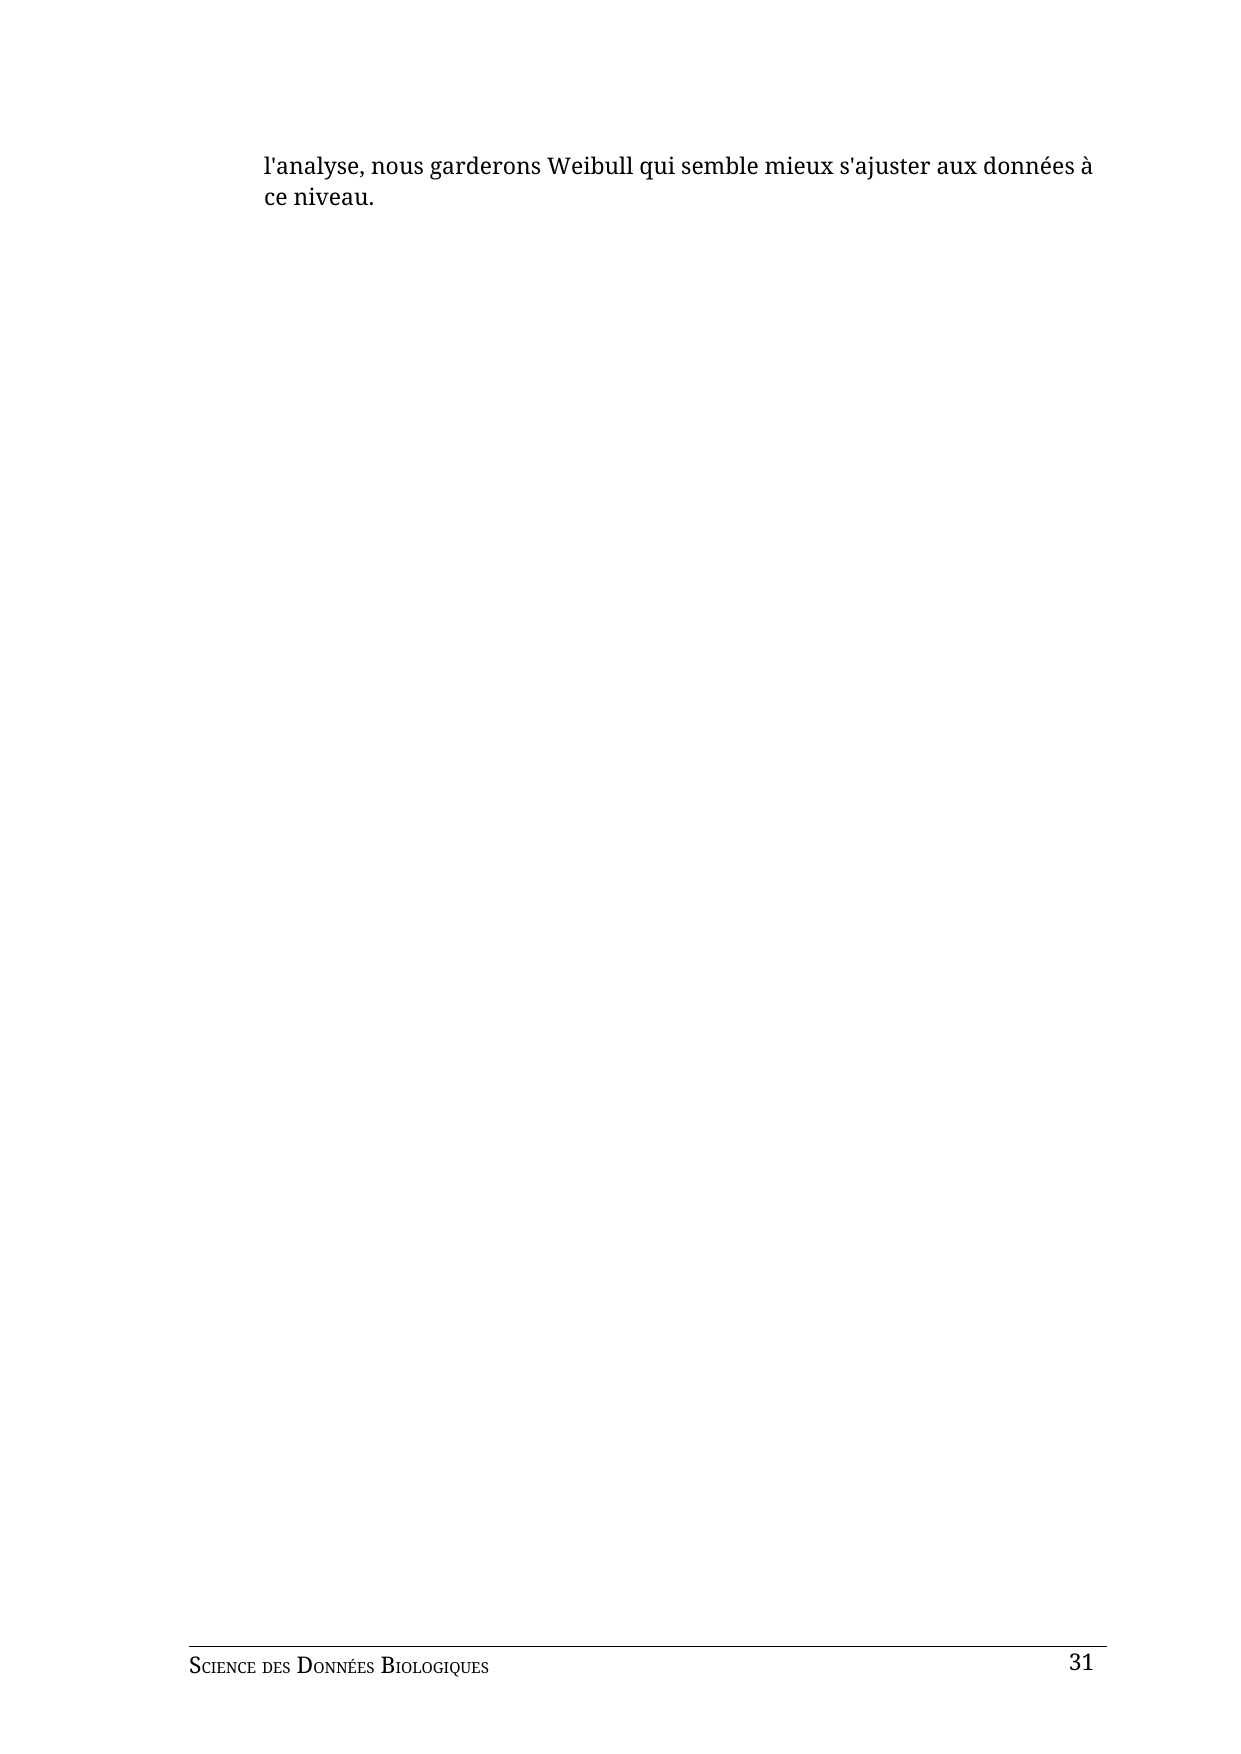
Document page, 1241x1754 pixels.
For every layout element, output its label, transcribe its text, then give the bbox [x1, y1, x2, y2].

text l'analyse, nous garderons Weibull qui semble mieux s'ajuster aux données à ce niveau. [264, 150, 1098, 212]
